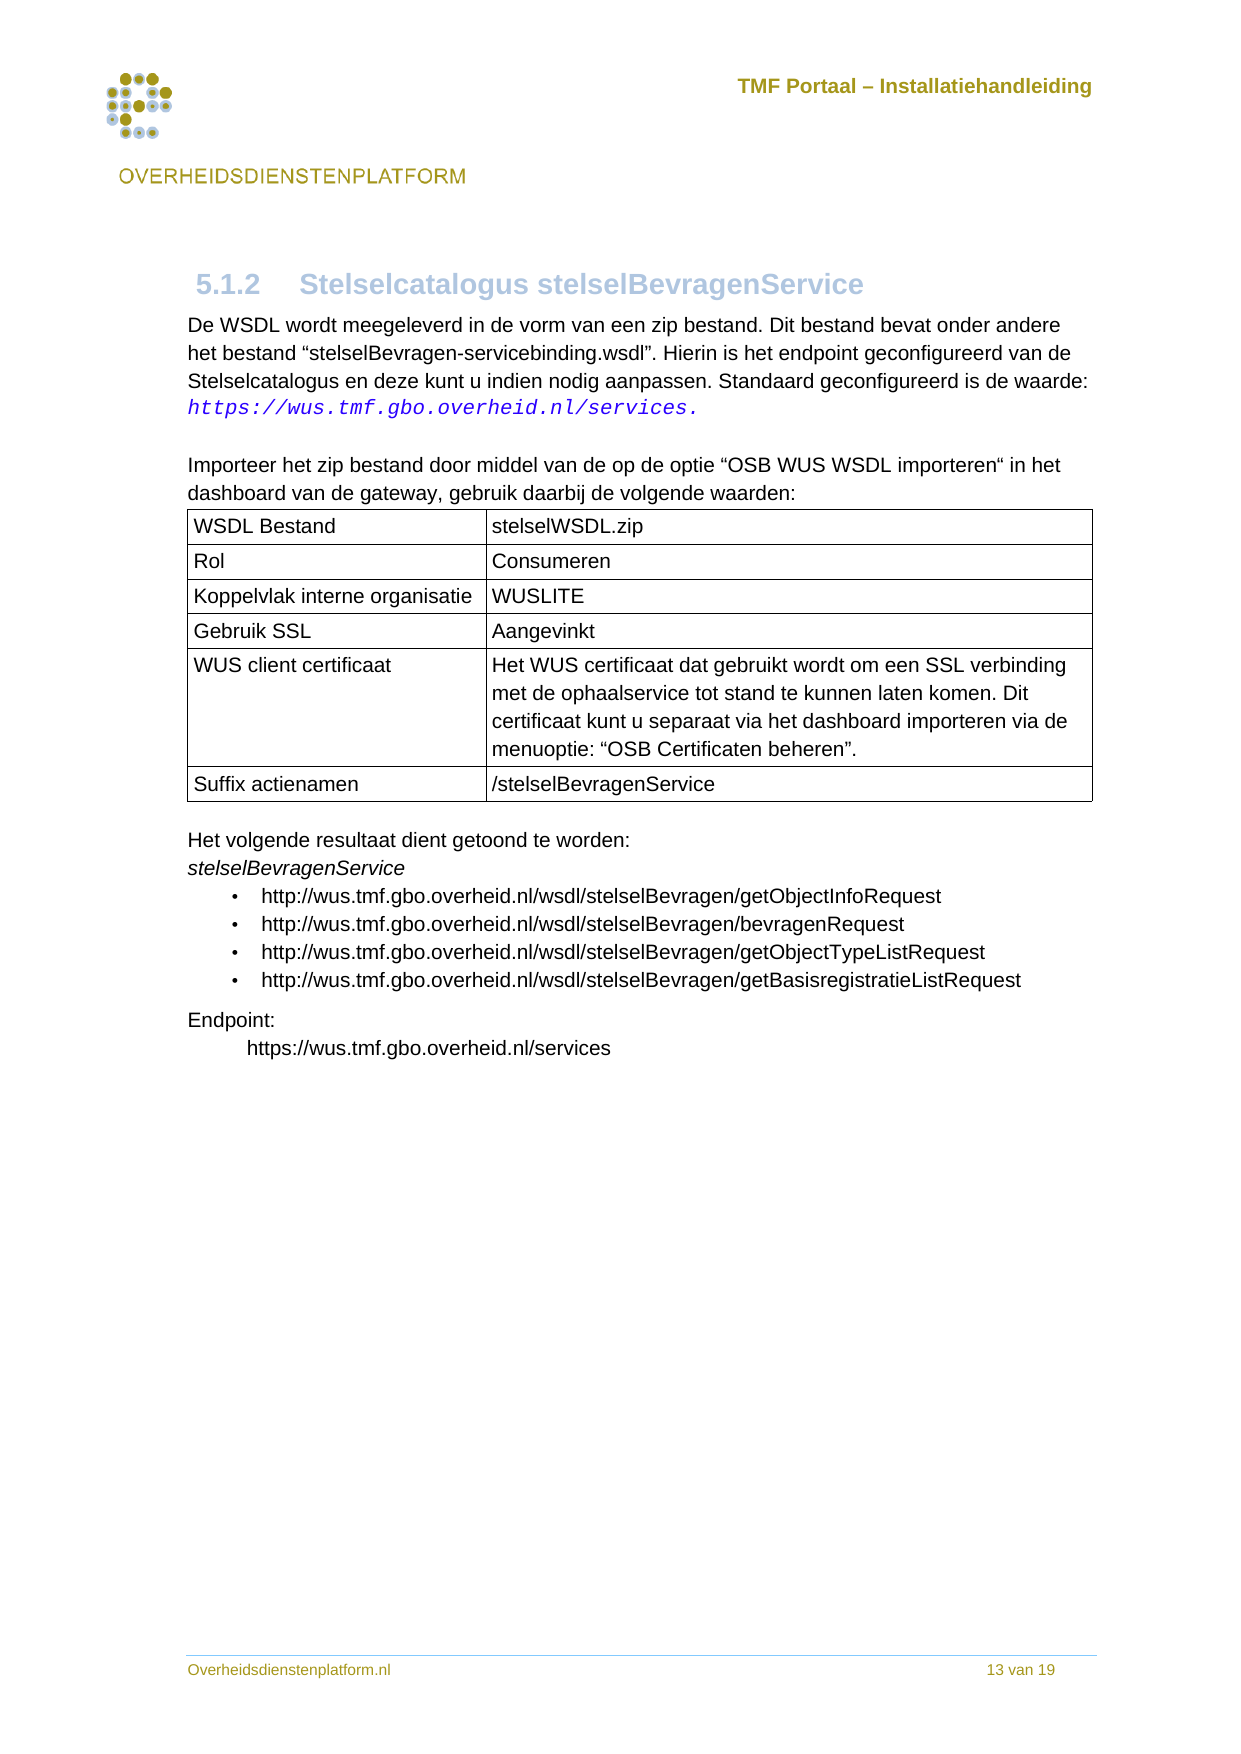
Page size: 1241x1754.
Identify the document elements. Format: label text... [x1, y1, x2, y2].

text De WSDL wordt meegeleverd in de vorm van een zip bestand. Dit bestand bevat onder andere [187, 314, 1092, 337]
text het bestand “stelselBevragen-servicebinding.wsdl”. Hierin is het endpoint geconfigureerd van de Stelselcatalogus en deze kunt u indien nodig aanpassen. Standaard geconfigureerd is de waarde: https://wus.tmf.gbo.overheid.nl/services. [187, 341, 1092, 421]
subtitle Endpoint: [187, 1008, 1092, 1032]
text Importeer het zip bestand door middel van de op de optie “OSB WUS WSDL importeren“ in het dashboard van de gateway, gebruik daarbij de volgende waarden: [187, 453, 1092, 504]
list http://wus.tmf.gbo.overheid.nl/wsdl/stelselBevragen/getObjectTypeListRequest [232, 940, 1092, 963]
table_cell WUS client certificaat [188, 649, 486, 766]
table_cell Koppelvlak interne organisatie [188, 580, 486, 613]
list http://wus.tmf.gbo.overheid.nl/wsdl/stelselBevragen/getBasisregistratieListRequest [232, 968, 1092, 991]
table_cell Het WUS certificaat dat gebruikt wordt om een SSL verbinding met de ophaalservice tot stand te kunnen laten komen. Dit certificaat kunt u separaat via het dashboard importeren via de menuoptie: “OSB Certificaten beheren”. [487, 649, 1092, 766]
table_header stelselWSDL.zip [487, 510, 1092, 544]
subtitle stelselBevragenService [187, 857, 1092, 880]
subtitle Stelselcatalogus stelselBevragenService [187, 268, 1092, 301]
table_cell /stelselBevragenService [487, 767, 1092, 801]
table_cell Suffix actienamen [188, 767, 486, 801]
picture [106, 73, 470, 188]
table_cell Aangevinkt [487, 614, 1092, 648]
list https://wus.tmf.gbo.overheid.nl/services [247, 1036, 1092, 1059]
text Het volgende resultaat dient getoond te worden: [187, 829, 1092, 852]
table_cell Gebruik SSL [188, 614, 486, 648]
table_cell WUSLITE [487, 580, 1092, 613]
list http://wus.tmf.gbo.overheid.nl/wsdl/stelselBevragen/bevragenRequest [232, 912, 1092, 936]
table_cell Rol [188, 545, 486, 578]
list http://wus.tmf.gbo.overheid.nl/wsdl/stelselBevragen/getObjectInfoRequest [232, 885, 1092, 908]
table_cell Consumeren [487, 545, 1092, 578]
table_header WSDL Bestand [188, 510, 486, 544]
